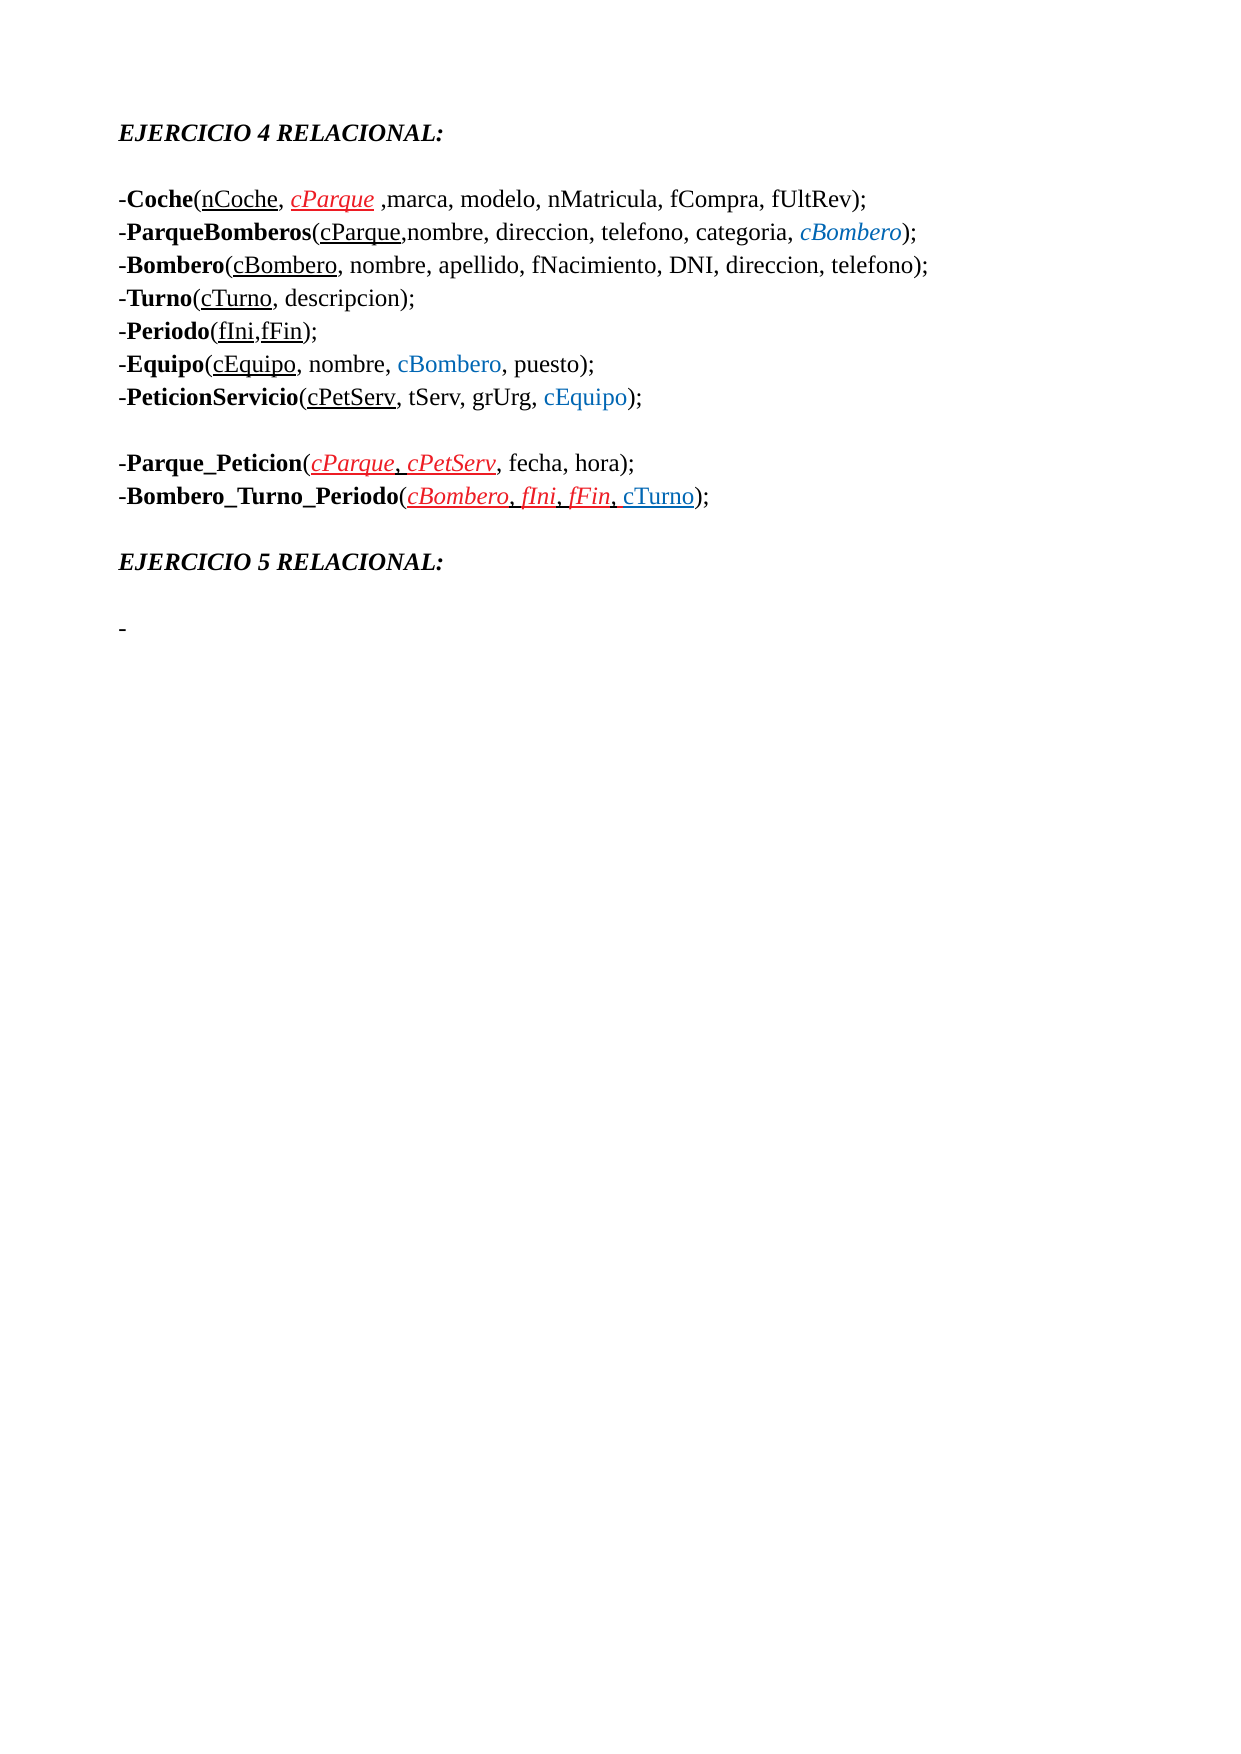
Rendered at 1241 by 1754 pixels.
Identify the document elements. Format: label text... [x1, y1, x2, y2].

text -Periodo(fIni,fFin); [118, 316, 1122, 345]
text -Equipo(cEquipo, nombre, cBombero, puesto); [118, 349, 1122, 378]
text EJERCICIO 4 RELACIONAL: [118, 118, 1122, 147]
text -PeticionServicio(cPetServ, tServ, grUrg, cEquipo); [118, 382, 1122, 411]
text -Bombero(cBombero, nombre, apellido, fNacimiento, DNI, direccion, telefono); [118, 250, 1122, 279]
text -Coche(nCoche, cParque ,marca, modelo, nMatricula, fCompra, fUltRev); [118, 184, 1122, 213]
text -Parque_Peticion(cParque, cPetServ, fecha, hora); [118, 448, 1122, 477]
text -Turno(cTurno, descripcion); [118, 283, 1122, 312]
text EJERCICIO 5 RELACIONAL: [118, 547, 1122, 576]
text -ParqueBomberos(cParque,nombre, direccion, telefono, categoria, cBombero); [118, 217, 1122, 246]
text - [118, 613, 1122, 642]
text -Bombero_Turno_Periodo(cBombero, fIni, fFin, cTurno); [118, 481, 1122, 510]
